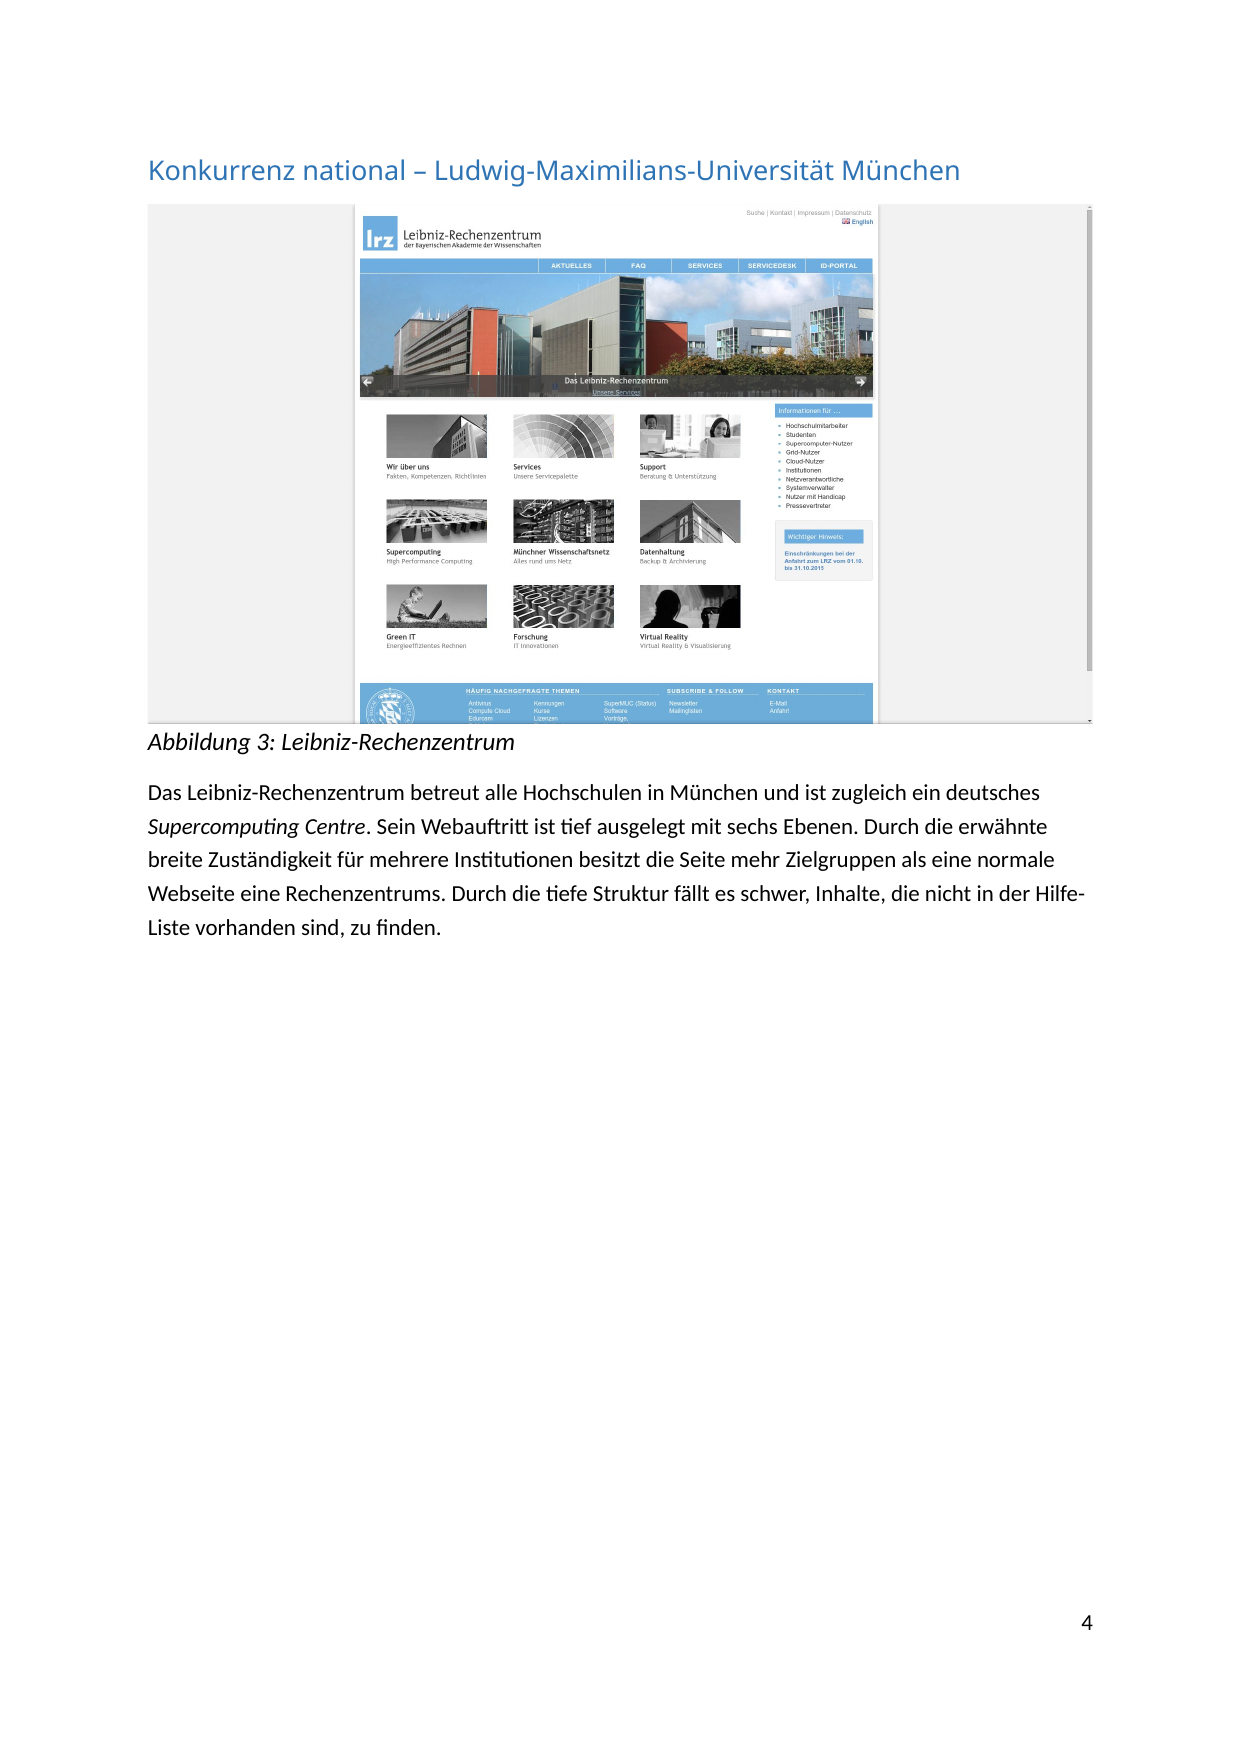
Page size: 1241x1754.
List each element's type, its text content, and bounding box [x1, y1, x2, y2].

text [148, 192, 1093, 204]
text Das Leibniz-Rechenzentrum betreut alle Hochschulen in München und ist zugleich ein deutsches Supercomputing Centre. Sein Webauftritt ist tief ausgelegt mit sechs Ebenen. Durch die erwähnte breite Zuständigkeit für mehrere Institutionen besitzt die Seite mehr Zielgruppen als eine normale Webseite eine Rechenzentrums. Durch die tiefe Struktur fällt es schwer, Inhalte, die nicht in der Hilfe-Liste vorhanden sind, zu finden. [148, 756, 1093, 941]
subtitle Konkurrenz national – Ludwig-Maximilians-Universität München [148, 152, 1093, 189]
picture [147, 204, 1093, 724]
text Abbildung 3: Leibniz-Rechenzentrum [148, 724, 1093, 756]
